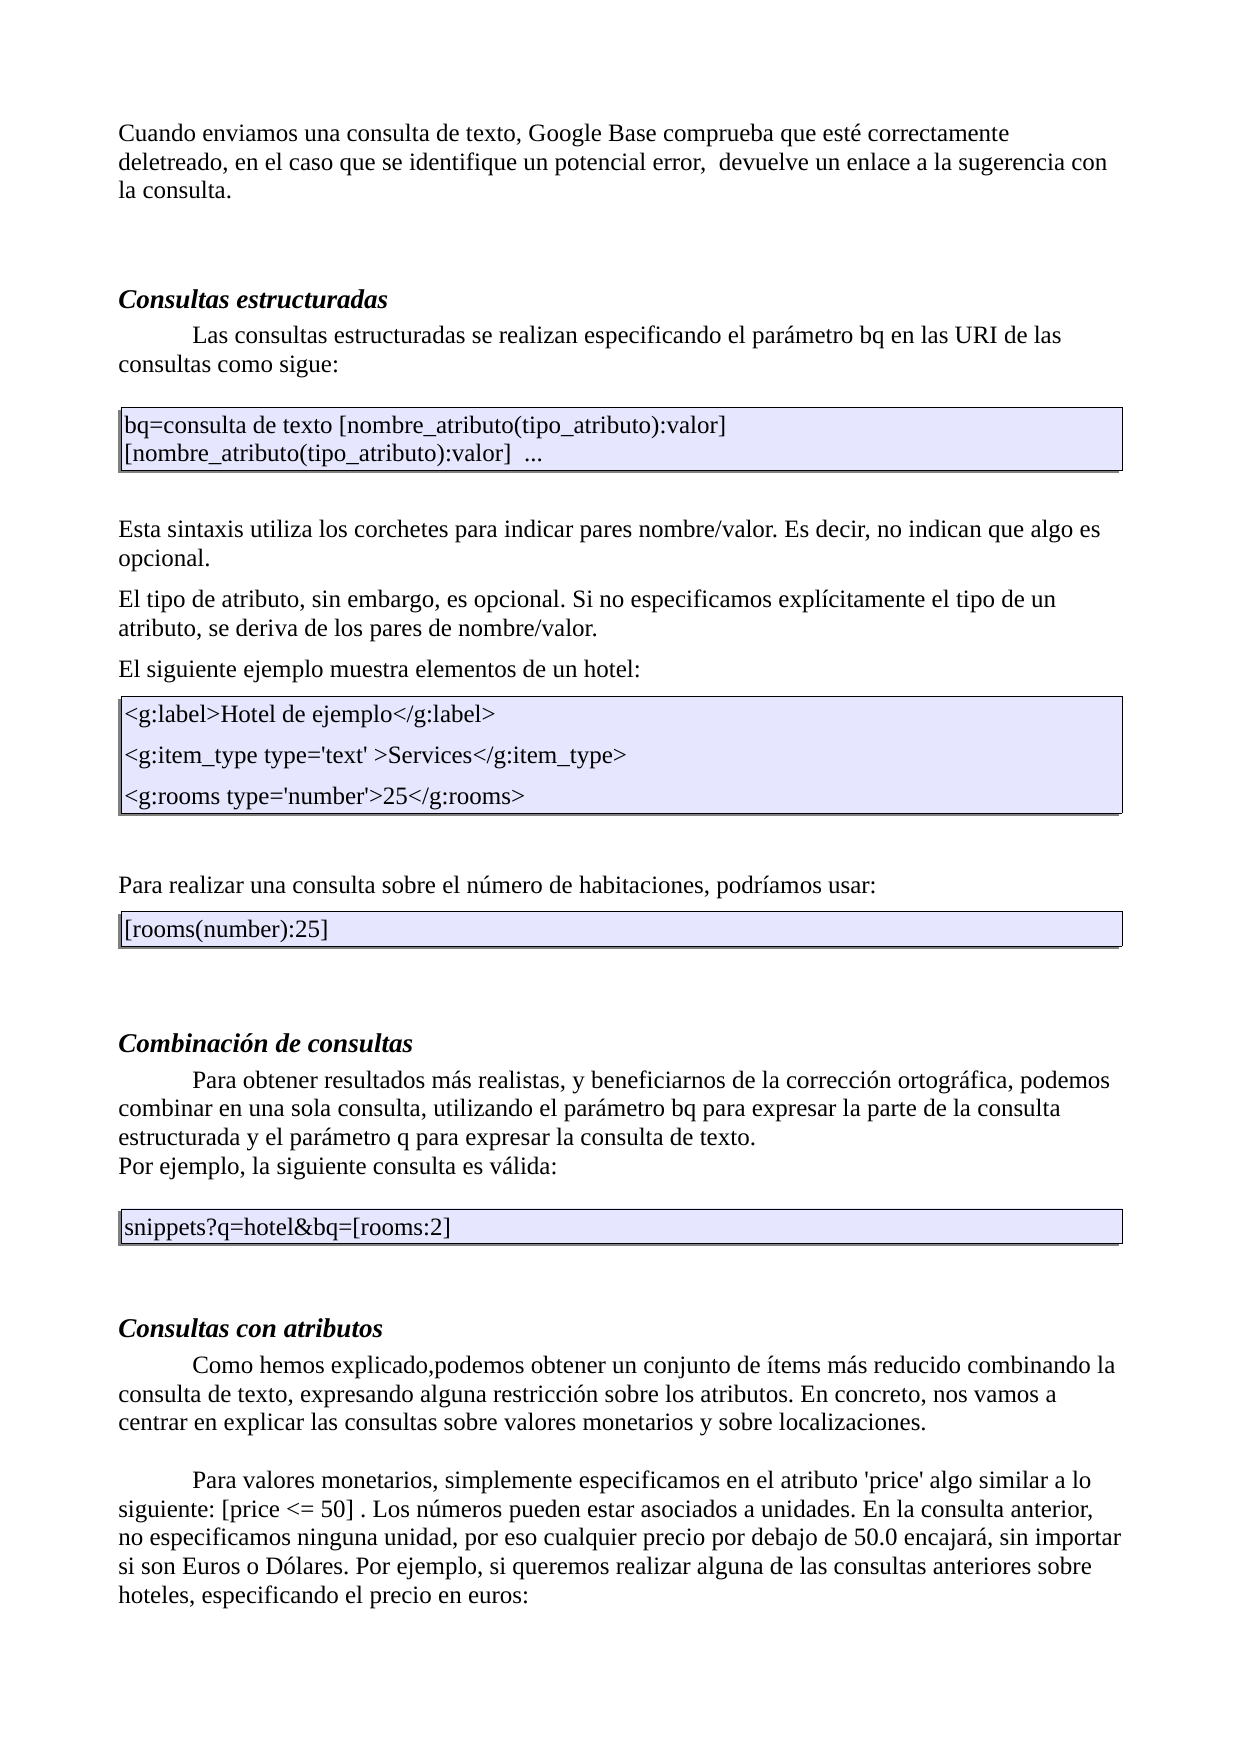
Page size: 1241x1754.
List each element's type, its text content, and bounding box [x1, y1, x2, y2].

text bq=consulta de texto [nombre_atributo(tipo_atributo):valor] [nombre_atributo(tipo_atributo):valor] ... [122, 408, 1122, 470]
text El tipo de atributo, sin embargo, es opcional. Si no especificamos explícitamente el tipo de un atributo, se deriva de los pares de nombre/valor. [118, 584, 1122, 642]
text Por ejemplo, la siguiente consulta es válida: [118, 1151, 1122, 1180]
text Las consultas estructuradas se realizan especificando el parámetro bq en las URI de las consultas como sigue: [118, 321, 1122, 378]
text Cuando enviamos una consulta de texto, Google Base comprueba que esté correctamente deletreado, en el caso que se identifique un potencial error, devuelve un enlace a la sugerencia con la consulta. [118, 118, 1122, 204]
text Para realizar una consulta sobre el número de habitaciones, podríamos usar: [118, 870, 1122, 898]
subtitle Combinación de consultas [118, 1027, 1122, 1058]
text [rooms(number):25] [122, 912, 1122, 946]
text El siguiente ejemplo muestra elementos de un hotel: [118, 654, 1122, 683]
subtitle Consultas con atributos [118, 1312, 1122, 1344]
subtitle Consultas estructuradas [118, 283, 1122, 314]
text snippets?q=hotel&bq=[rooms:2] [122, 1210, 1122, 1243]
text <g:label>Hotel de ejemplo</g:label> [122, 697, 1122, 727]
text <g:rooms type='number'>25</g:rooms> [122, 778, 1122, 813]
text Esta sintaxis utiliza los corchetes para indicar pares nombre/valor. Es decir, no indican que algo es opcional. [118, 514, 1122, 572]
text <g:item_type type='text' >Services</g:item_type> [122, 737, 1122, 769]
text Como hemos explicado,podemos obtener un conjunto de ítems más reducido combinando la consulta de texto, expresando alguna restricción sobre los atributos. En concreto, nos vamos a centrar en explicar las consultas sobre valores monetarios y sobre localizaciones. [118, 1350, 1122, 1436]
text Para valores monetarios, simplemente especificamos en el atributo 'price' algo similar a lo siguiente: [price <= 50] . Los números pueden estar asociados a unidades. En la consulta anterior, no especificamos ninguna unidad, por eso cualquier precio por debajo de 50.0 encajará, sin importar si son Euros o Dólares. Por ejemplo, si queremos realizar alguna de las consultas anteriores sobre hoteles, especificando el precio en euros: [118, 1465, 1122, 1609]
text Para obtener resultados más realistas, y beneficiarnos de la corrección ortográfica, podemos combinar en una sola consulta, utilizando el parámetro bq para expresar la parte de la consulta estructurada y el parámetro q para expresar la consulta de texto. [118, 1065, 1122, 1151]
